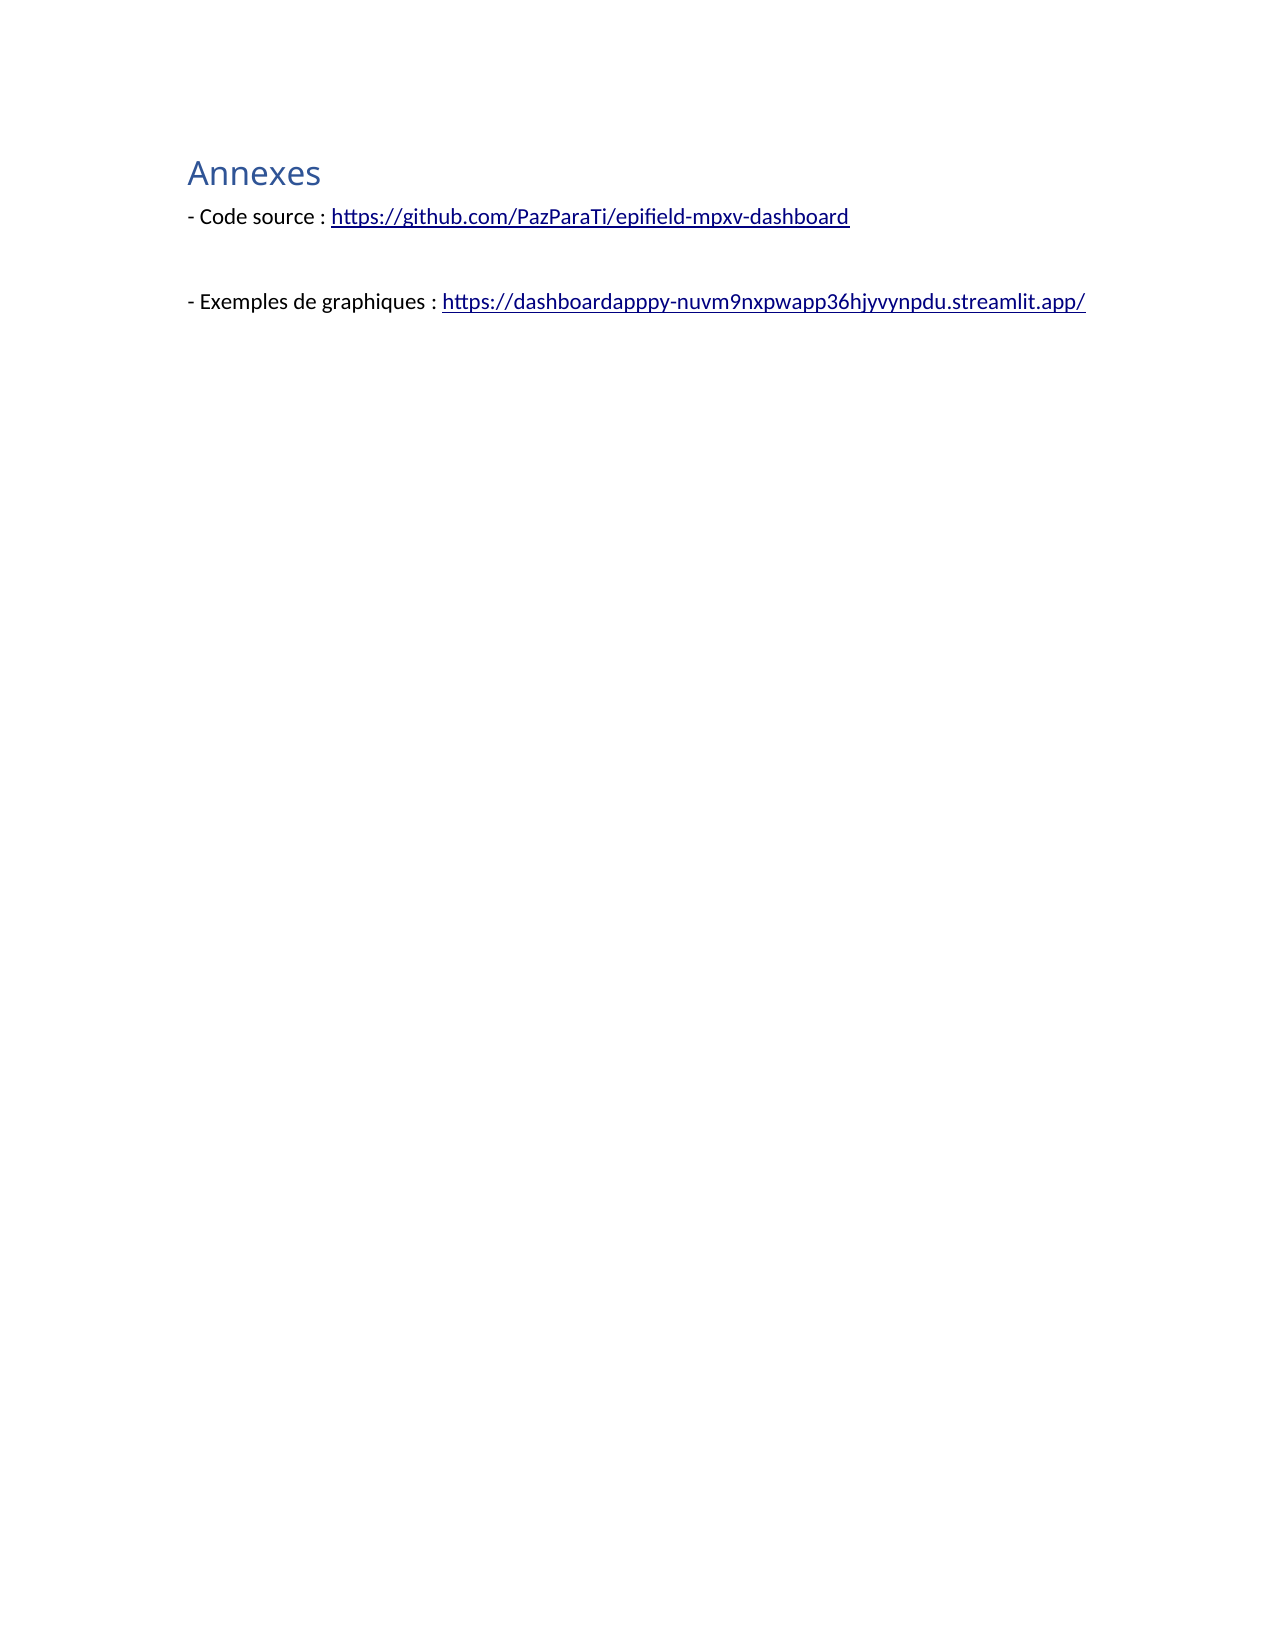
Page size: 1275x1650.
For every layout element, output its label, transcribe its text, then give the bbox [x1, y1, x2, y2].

text - Exemples de graphiques : https://dashboardapppy-nuvm9nxpwapp36hjyvynpdu.streamlit.app/ [187, 255, 1087, 315]
text - Code source : https://github.com/PazParaTi/epifield-mpxv-dashboard [187, 202, 1087, 230]
subtitle Annexes [187, 150, 1087, 195]
